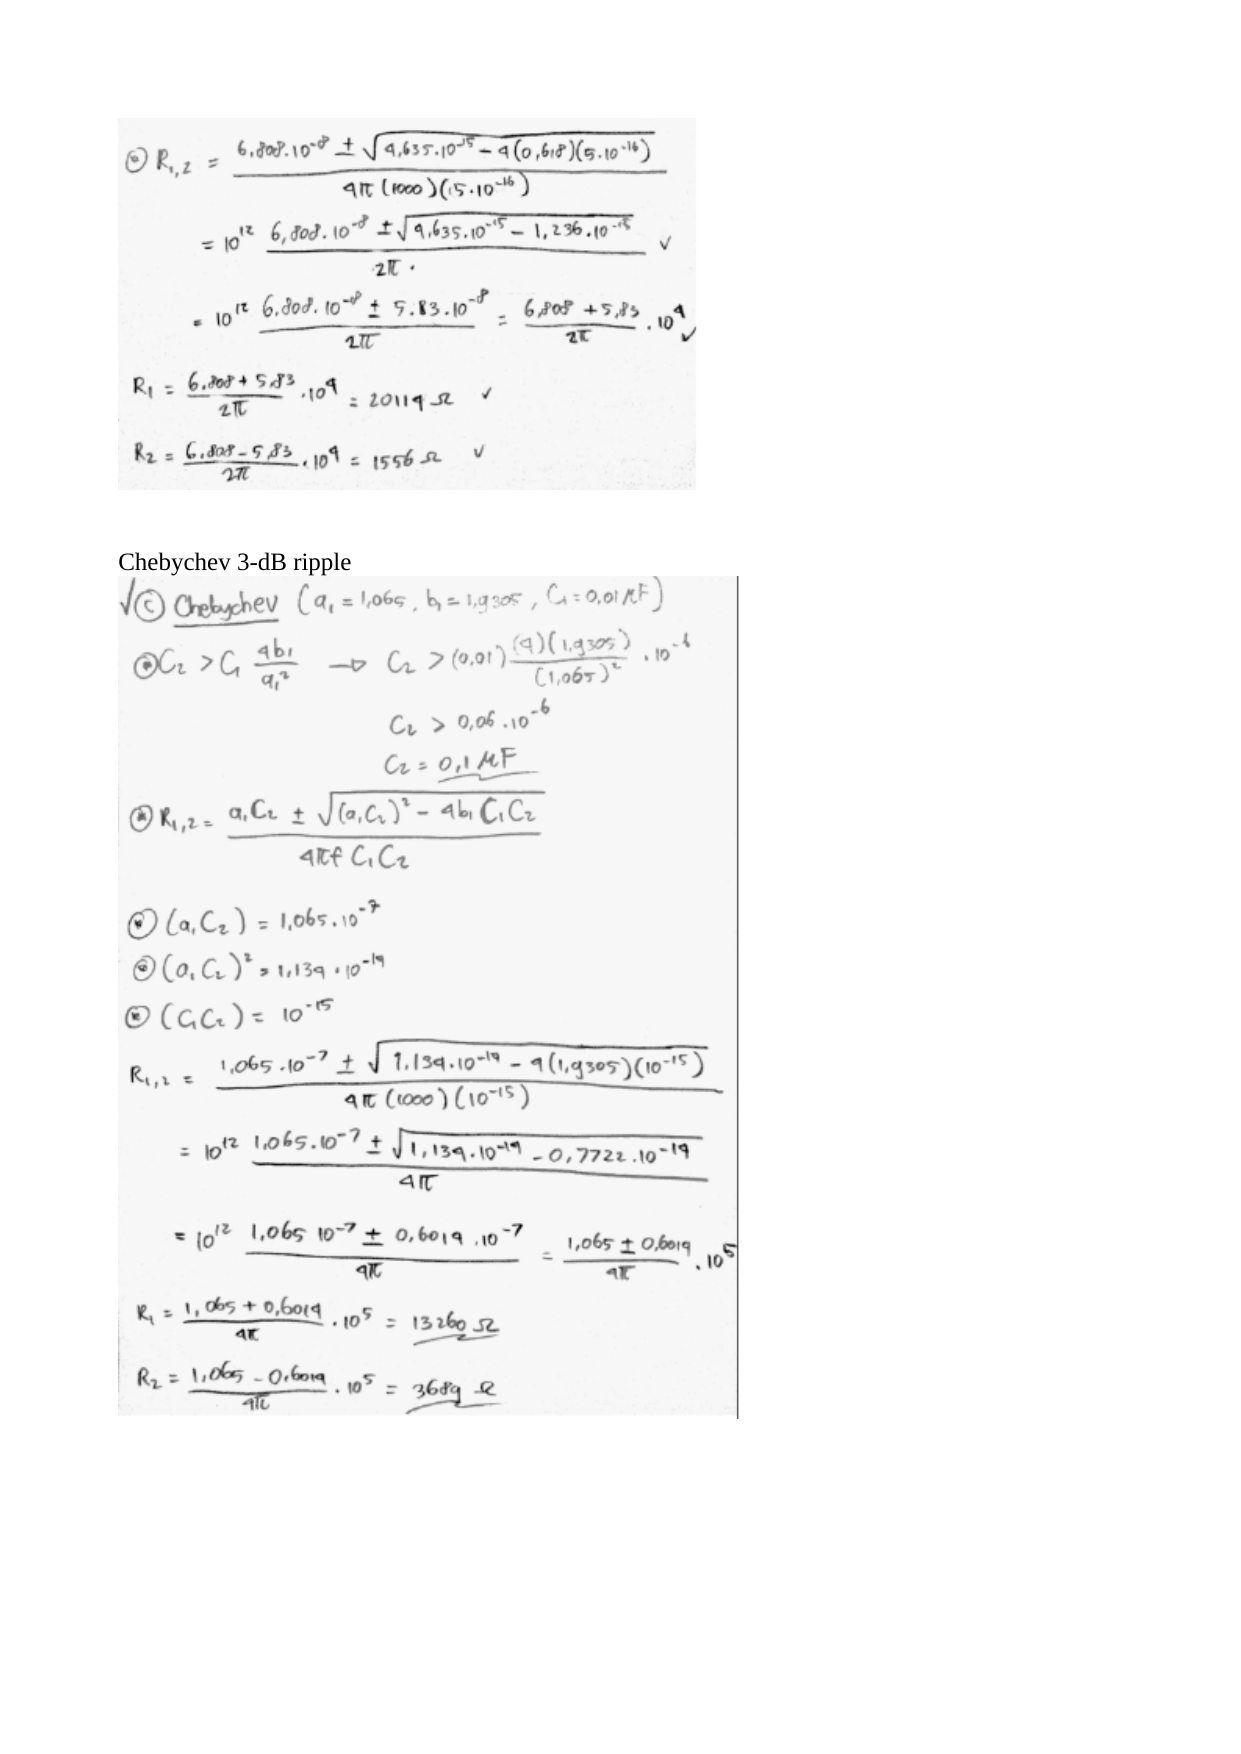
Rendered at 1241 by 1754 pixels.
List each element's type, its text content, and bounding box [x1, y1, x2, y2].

text Chebychev 3-dB ripple [118, 547, 1122, 576]
picture [118, 118, 701, 490]
picture [118, 576, 739, 1419]
